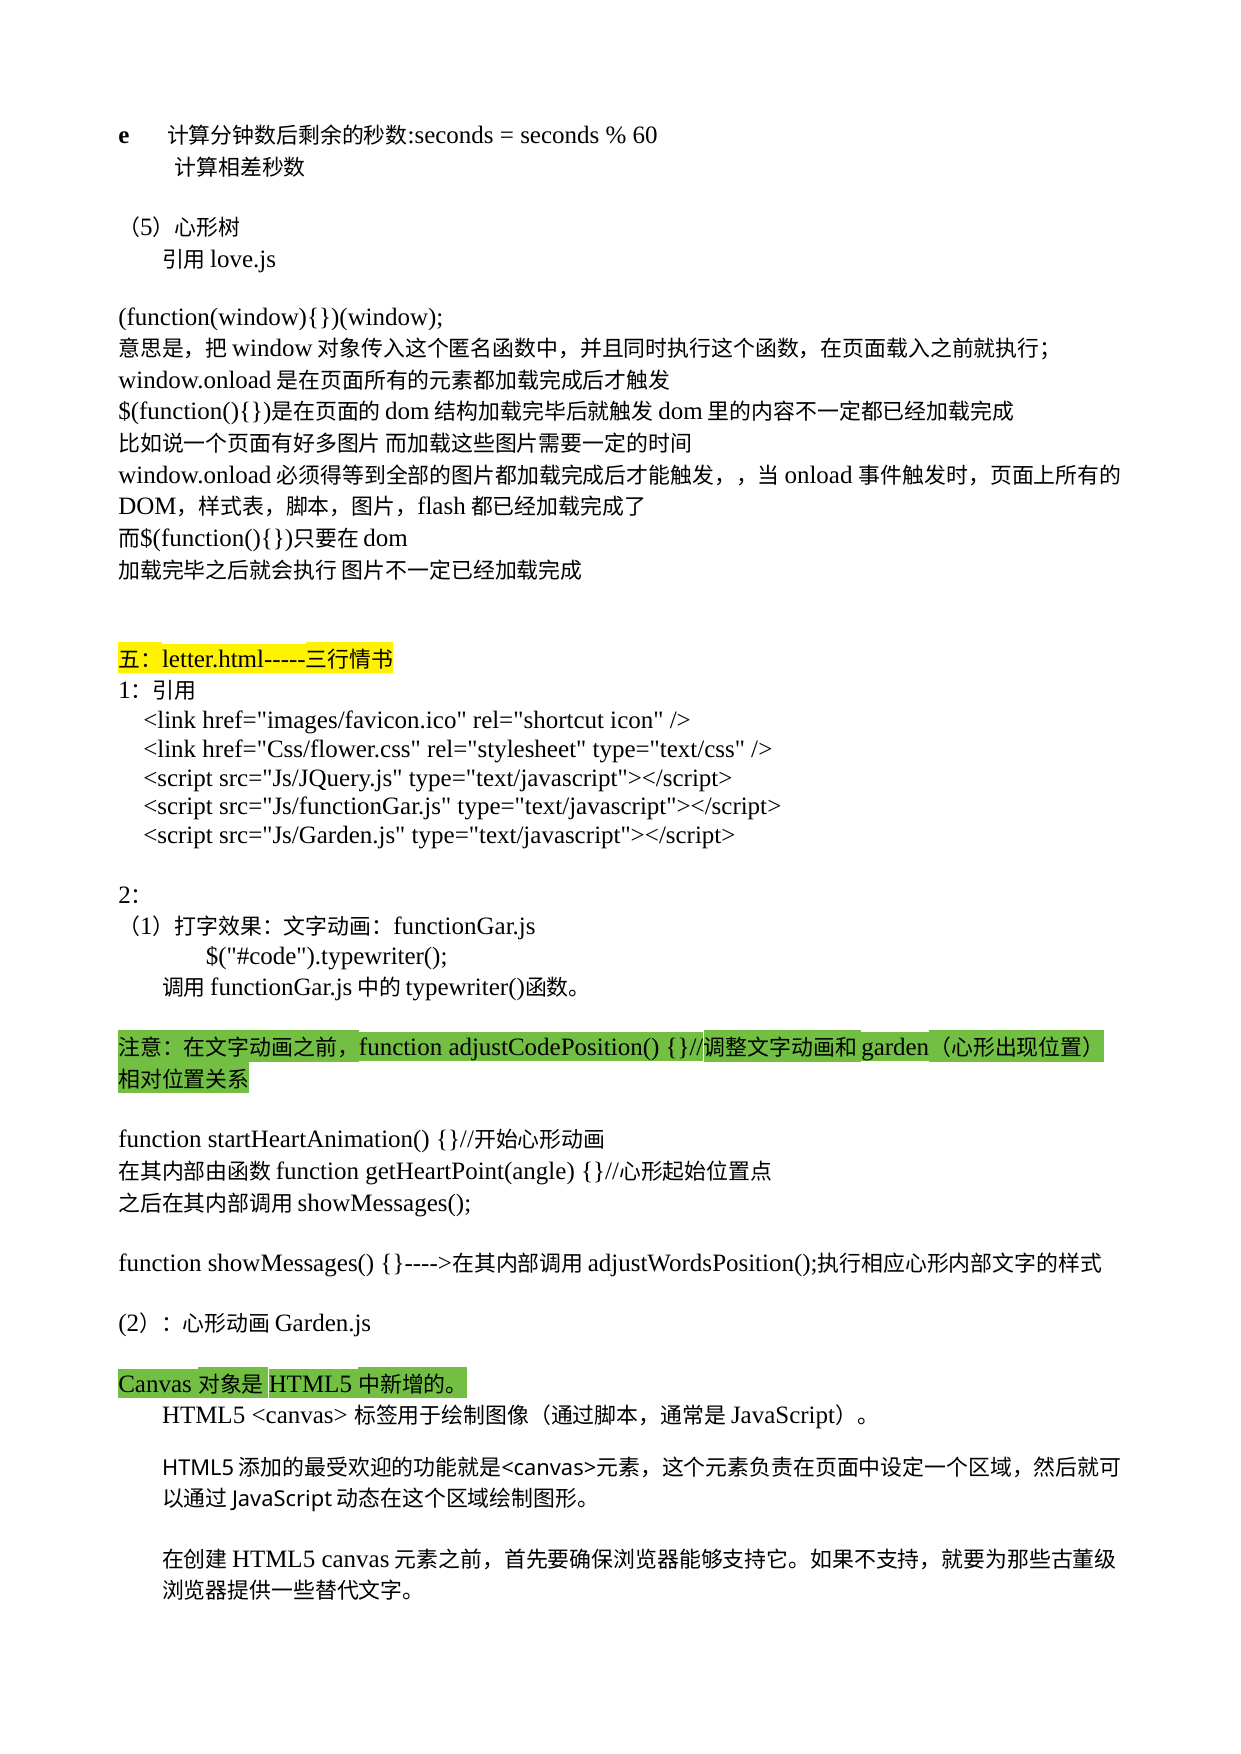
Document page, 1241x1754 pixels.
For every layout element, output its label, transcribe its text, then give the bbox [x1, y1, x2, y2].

text 在创建HTML5 canvas元素之前，首先要确保浏览器能够支持它。如果不支持，就要为那些古董级 浏览器提供一些替代文字。 [118, 1542, 1122, 1605]
text (2）：心形动画Garden.js [118, 1306, 1122, 1338]
text <script src="Js/Garden.js" type="text/javascript"></script> [118, 820, 1122, 849]
text 引用love.js [118, 242, 1122, 273]
text 五：letter.html-----三行情书 [118, 642, 1122, 673]
text HTML5 <canvas> 标签用于绘制图像（通过脚本，通常是 JavaScript）。 [118, 1398, 1122, 1430]
text 调用functionGar.js中的typewriter()函数。 [118, 970, 1122, 1001]
text Canvas 对象是 HTML5 中新增的。 [118, 1367, 1122, 1398]
text （1）打字效果：文字动画：functionGar.js [118, 909, 1122, 941]
text <script src="Js/JQuery.js" type="text/javascript"></script> [118, 763, 1122, 791]
text e 计算分钟数后剩余的秒数:seconds = seconds % 60 [118, 118, 1122, 150]
text 加载完毕之后就会执行 图片不一定已经加载完成 [118, 553, 1122, 584]
text window.onload是在页面所有的元素都加载完成后才触发 $(function(){})是在页面的dom结构加载完毕后就触发 dom里的内容不一定都已经加载完成 比如说一个页面有好多图片 而加载这些图片需要一定的时间 window.onload必须得等到全部的图片都加载完成后才能触发，，当 onload 事件触发时，页面上所有的DOM，样式表，脚本，图片，flash都已经加载完成了 而$(function(){})只要在dom [118, 363, 1122, 553]
text 注意：在文字动画之前，function adjustCodePosition() {}//调整文字动画和garden（心形出现位置）相对位置关系 [118, 1030, 1122, 1093]
text <script src="Js/functionGar.js" type="text/javascript"></script> [118, 791, 1122, 820]
text 1：引用 [118, 673, 1122, 705]
text <link href="Css/flower.css" rel="stylesheet" type="text/css" /> [118, 734, 1122, 763]
text 2： [118, 878, 1122, 909]
text 计算相差秒数 [118, 150, 1122, 181]
text $("#code").typewriter(); [118, 941, 1122, 970]
text 之后在其内部调用showMessages(); [118, 1186, 1122, 1217]
text (function(window){})(window); [118, 302, 1122, 331]
text HTML5添加的最受欢迎的功能就是<canvas>元素，这个元素负责在页面中设定一个区域，然后就可 以通过JavaScript动态在这个区域绘制图形。 [118, 1449, 1122, 1513]
text <link href="images/favicon.ico" rel="shortcut icon" /> [118, 705, 1122, 734]
text （5）心形树 [118, 210, 1122, 242]
text function startHeartAnimation() {}//开始心形动画 [118, 1122, 1122, 1154]
text function showMessages() {}---->在其内部调用adjustWordsPosition();执行相应心形内部文字的样式 [118, 1246, 1122, 1278]
text 意思是，把window对象传入这个匿名函数中，并且同时执行这个函数，在页面载入之前就执行； [118, 331, 1122, 363]
text 在其内部由函数function getHeartPoint(angle) {}//心形起始位置点 [118, 1154, 1122, 1186]
